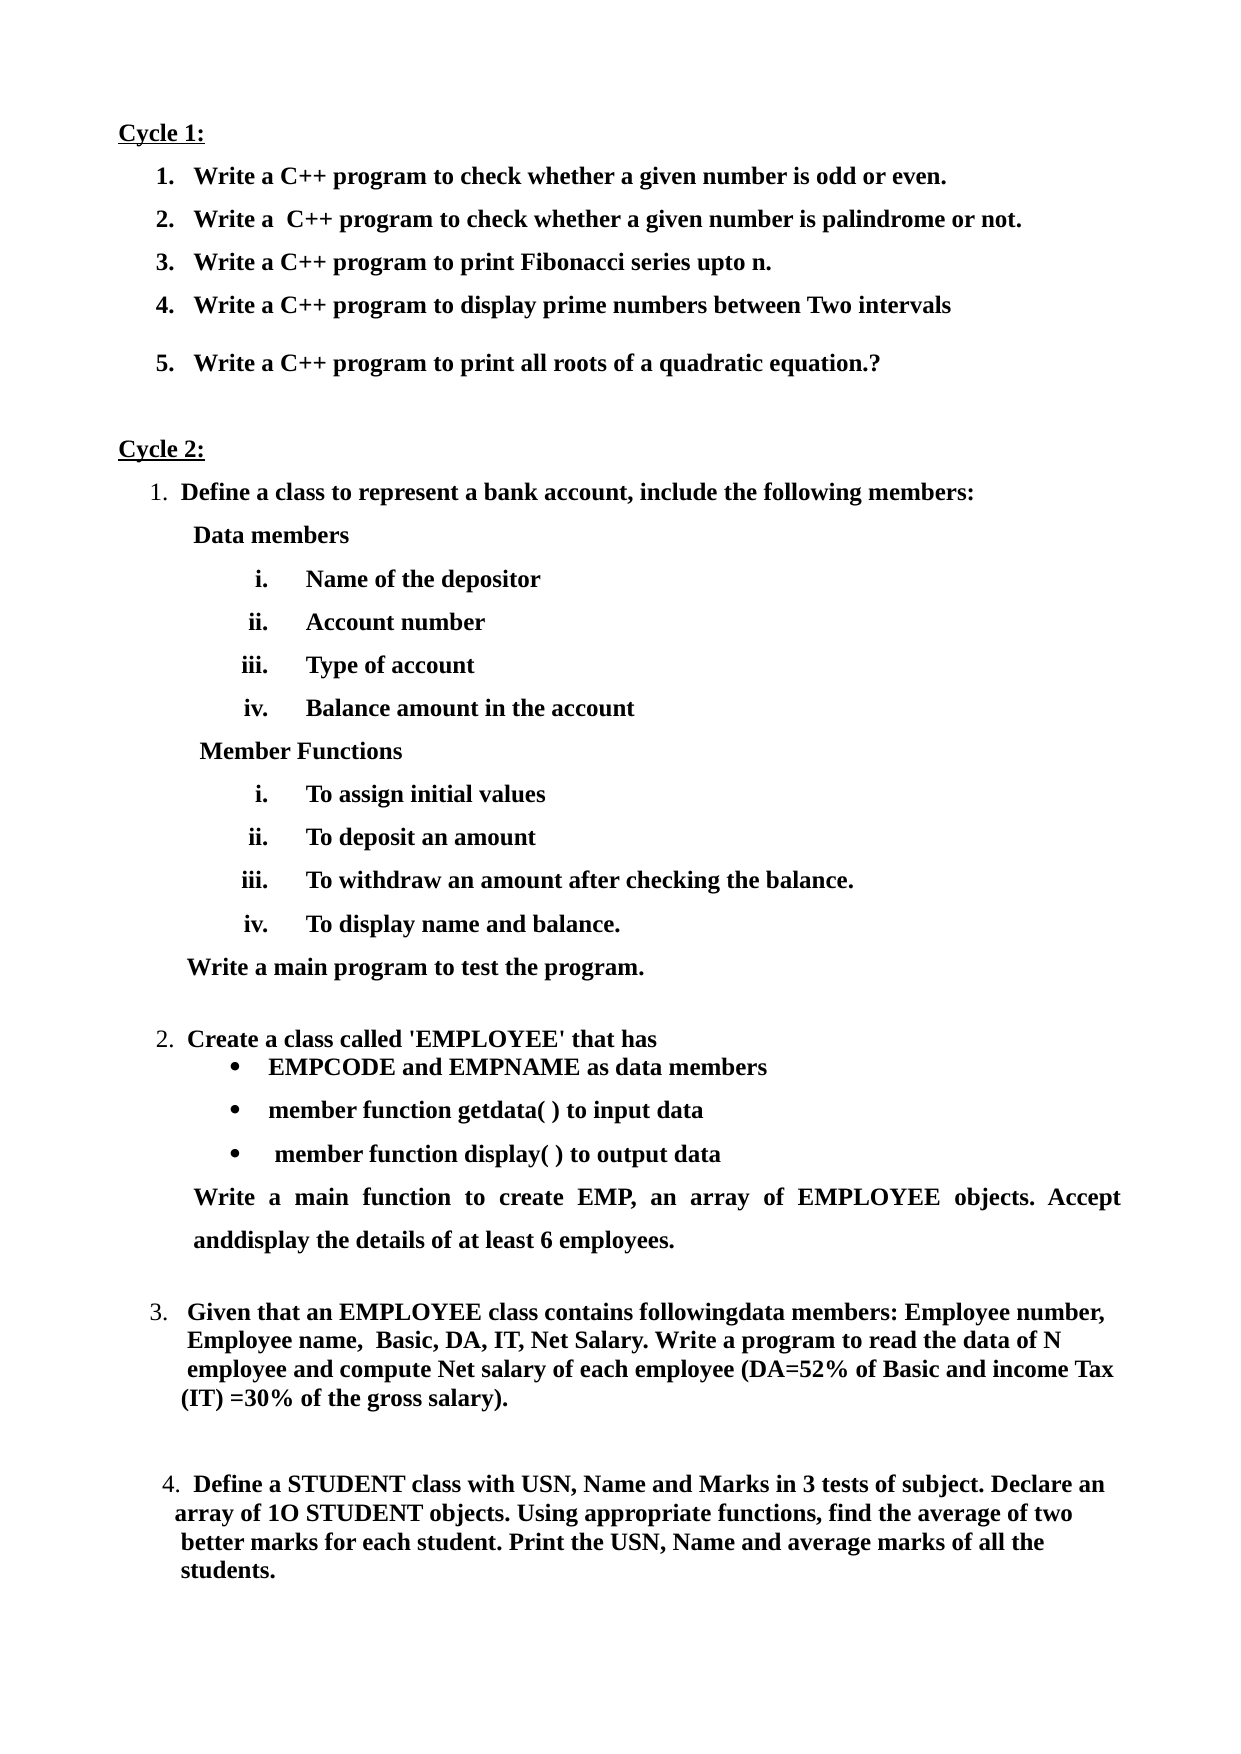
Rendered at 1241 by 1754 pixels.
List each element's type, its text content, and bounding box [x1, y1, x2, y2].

list Write a C++ program to check whether a given number is odd or even. [156, 161, 1122, 190]
list (IT) =30% of the gross salary). [118, 1383, 1122, 1412]
list To display name and balance. [268, 909, 1122, 937]
list Write a C++ program to print all roots of a quadratic equation.? [156, 348, 1122, 377]
list To deposit an amount [268, 822, 1122, 851]
text Cycle 1: [118, 118, 1122, 147]
list Write a C++ program to display prime numbers between Two intervals [156, 291, 1122, 319]
text 1. Define a class to represent a bank account, include the following members: [118, 477, 1122, 506]
list Account number [268, 607, 1122, 636]
text Write a main program to test the program. [118, 952, 1122, 981]
list Name of the depositor [268, 564, 1122, 592]
list employee and compute Net salary of each employee (DA=52% of Basic and income Tax [118, 1354, 1122, 1383]
list 3. Given that an EMPLOYEE class contains followingdata members: Employee number, [118, 1297, 1122, 1326]
list Write a C++ program to print Fibonacci series upto n. [156, 247, 1122, 276]
list 4. Define a STUDENT class with USN, Name and Marks in 3 tests of subject. Declare an [118, 1469, 1122, 1498]
list member function getdata( ) to input data [231, 1096, 1122, 1124]
list better marks for each student. Print the USN, Name and average marks of all the [118, 1527, 1122, 1556]
list Employee name, Basic, DA, IT, Net Salary. Write a program to read the data of N [118, 1326, 1122, 1354]
list To assign initial values [268, 779, 1122, 808]
list Balance amount in the account [268, 693, 1122, 722]
list Write a C++ program to check whether a given number is palindrome or not. [156, 204, 1122, 233]
list array of 1O STUDENT objects. Using appropriate functions, find the average of two [118, 1498, 1122, 1527]
text Member Functions [193, 736, 1122, 765]
text Data members [193, 521, 1122, 549]
list Type of account [268, 650, 1122, 679]
list Write a main function to create EMP, an array of EMPLOYEE objects. Accept anddisplay the details of at least 6 employees. [193, 1182, 1122, 1254]
list students. [118, 1556, 1122, 1584]
list EMPCODE and EMPNAME as data members [231, 1052, 1122, 1081]
text Cycle 2: [118, 434, 1122, 463]
list 2. Create a class called 'EMPLOYEE' that has [118, 1024, 1122, 1052]
list member function display( ) to output data [231, 1139, 1122, 1167]
list To withdraw an amount after checking the balance. [268, 866, 1122, 894]
